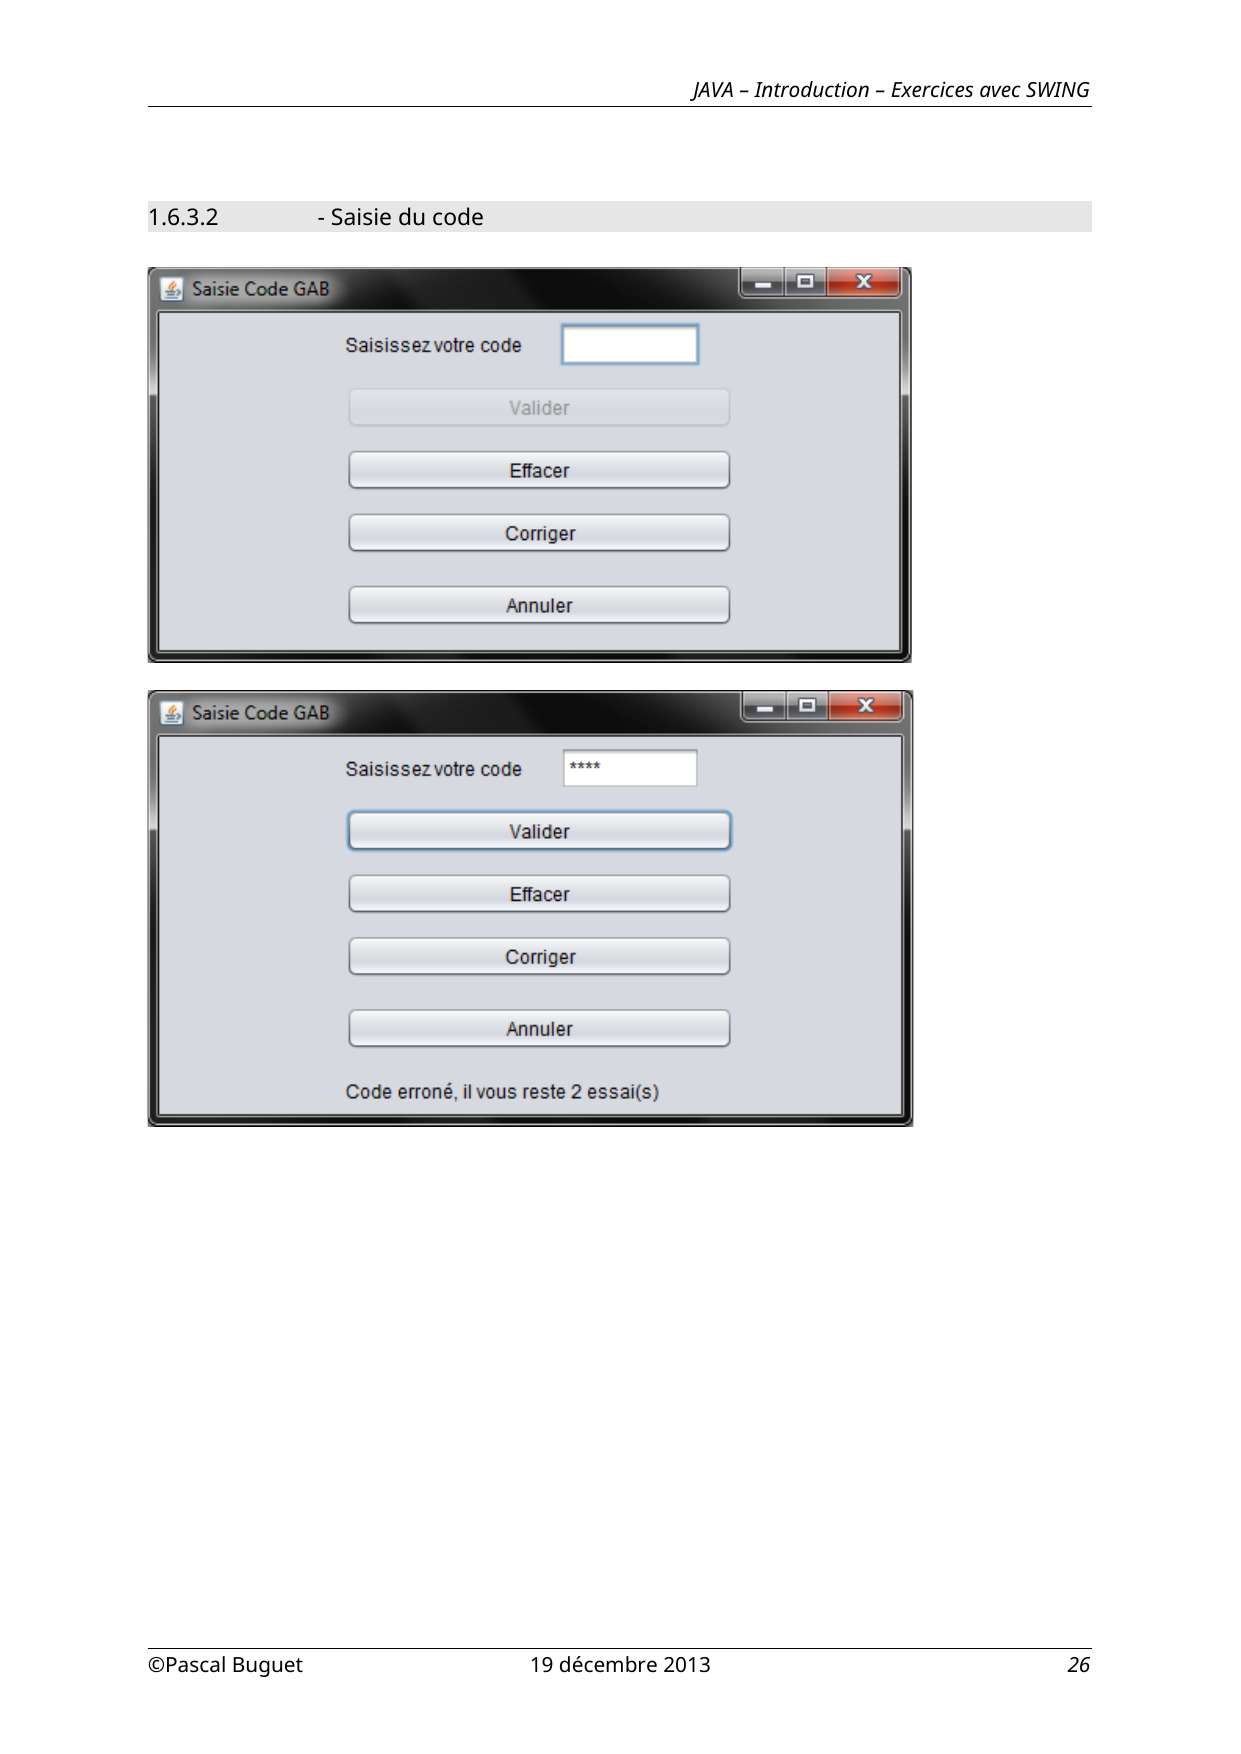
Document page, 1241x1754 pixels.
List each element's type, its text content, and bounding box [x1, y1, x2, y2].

picture [147, 690, 914, 1127]
picture [147, 267, 912, 663]
subtitle - Saisie du code [148, 201, 1092, 232]
